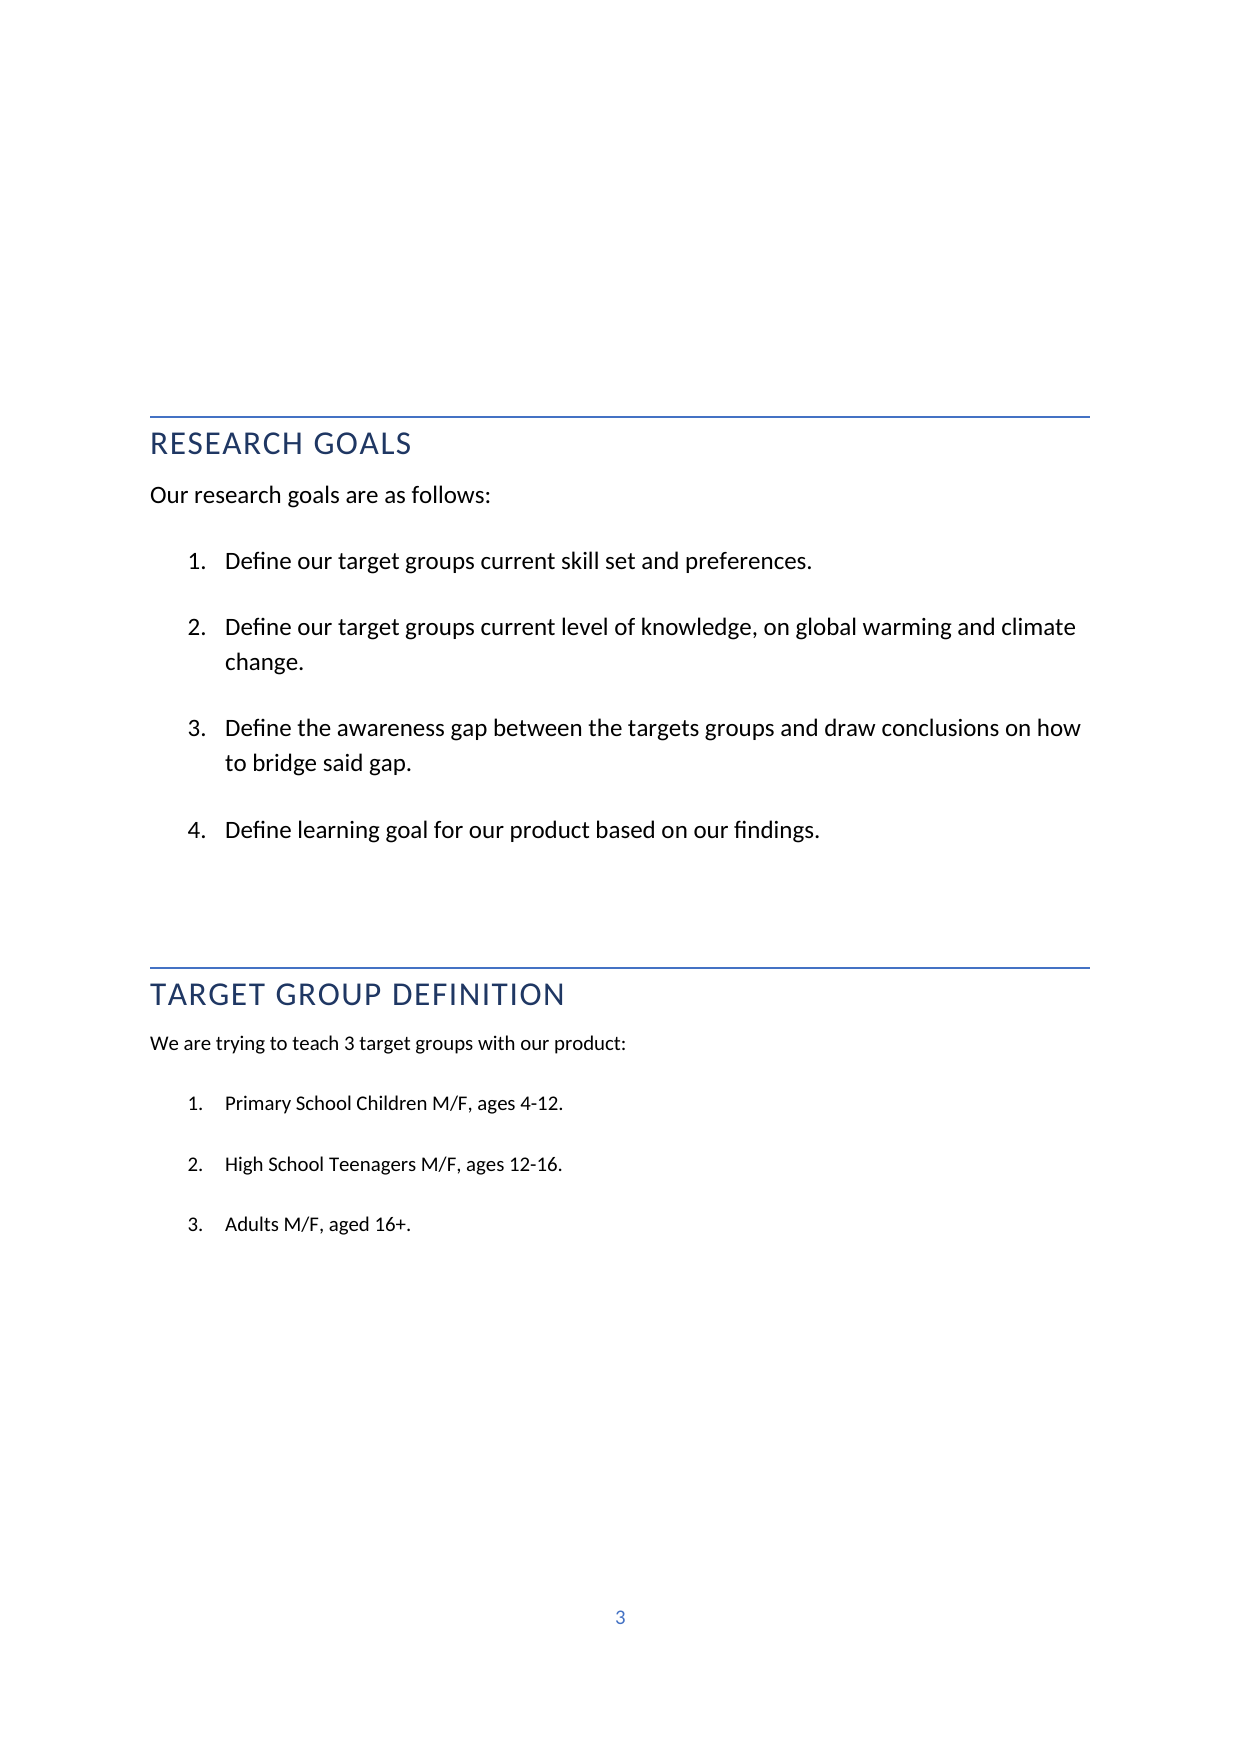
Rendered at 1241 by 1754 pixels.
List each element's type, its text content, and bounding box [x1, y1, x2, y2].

list Define our target groups current skill set and preferences. [187, 545, 1090, 576]
text Our research goals are as follows: [150, 479, 1090, 509]
list High School Teenagers M/F, ages 12-16. [187, 1151, 1090, 1176]
list Adults M/F, aged 16+. [187, 1211, 1090, 1237]
list Define our target groups current level of knowledge, on global warming and climate change. [187, 611, 1090, 677]
subtitle Target Group definition [150, 969, 1090, 1014]
list Define the awareness gap between the targets groups and draw conclusions on how to bridge said gap. [187, 713, 1090, 778]
list Define learning goal for our product based on our findings. [187, 814, 1090, 844]
text We are trying to teach 3 target groups with our product: [150, 1030, 1090, 1056]
subtitle Research goals [150, 418, 1090, 462]
list Primary School Children M/F, ages 4-12. [187, 1091, 1090, 1116]
